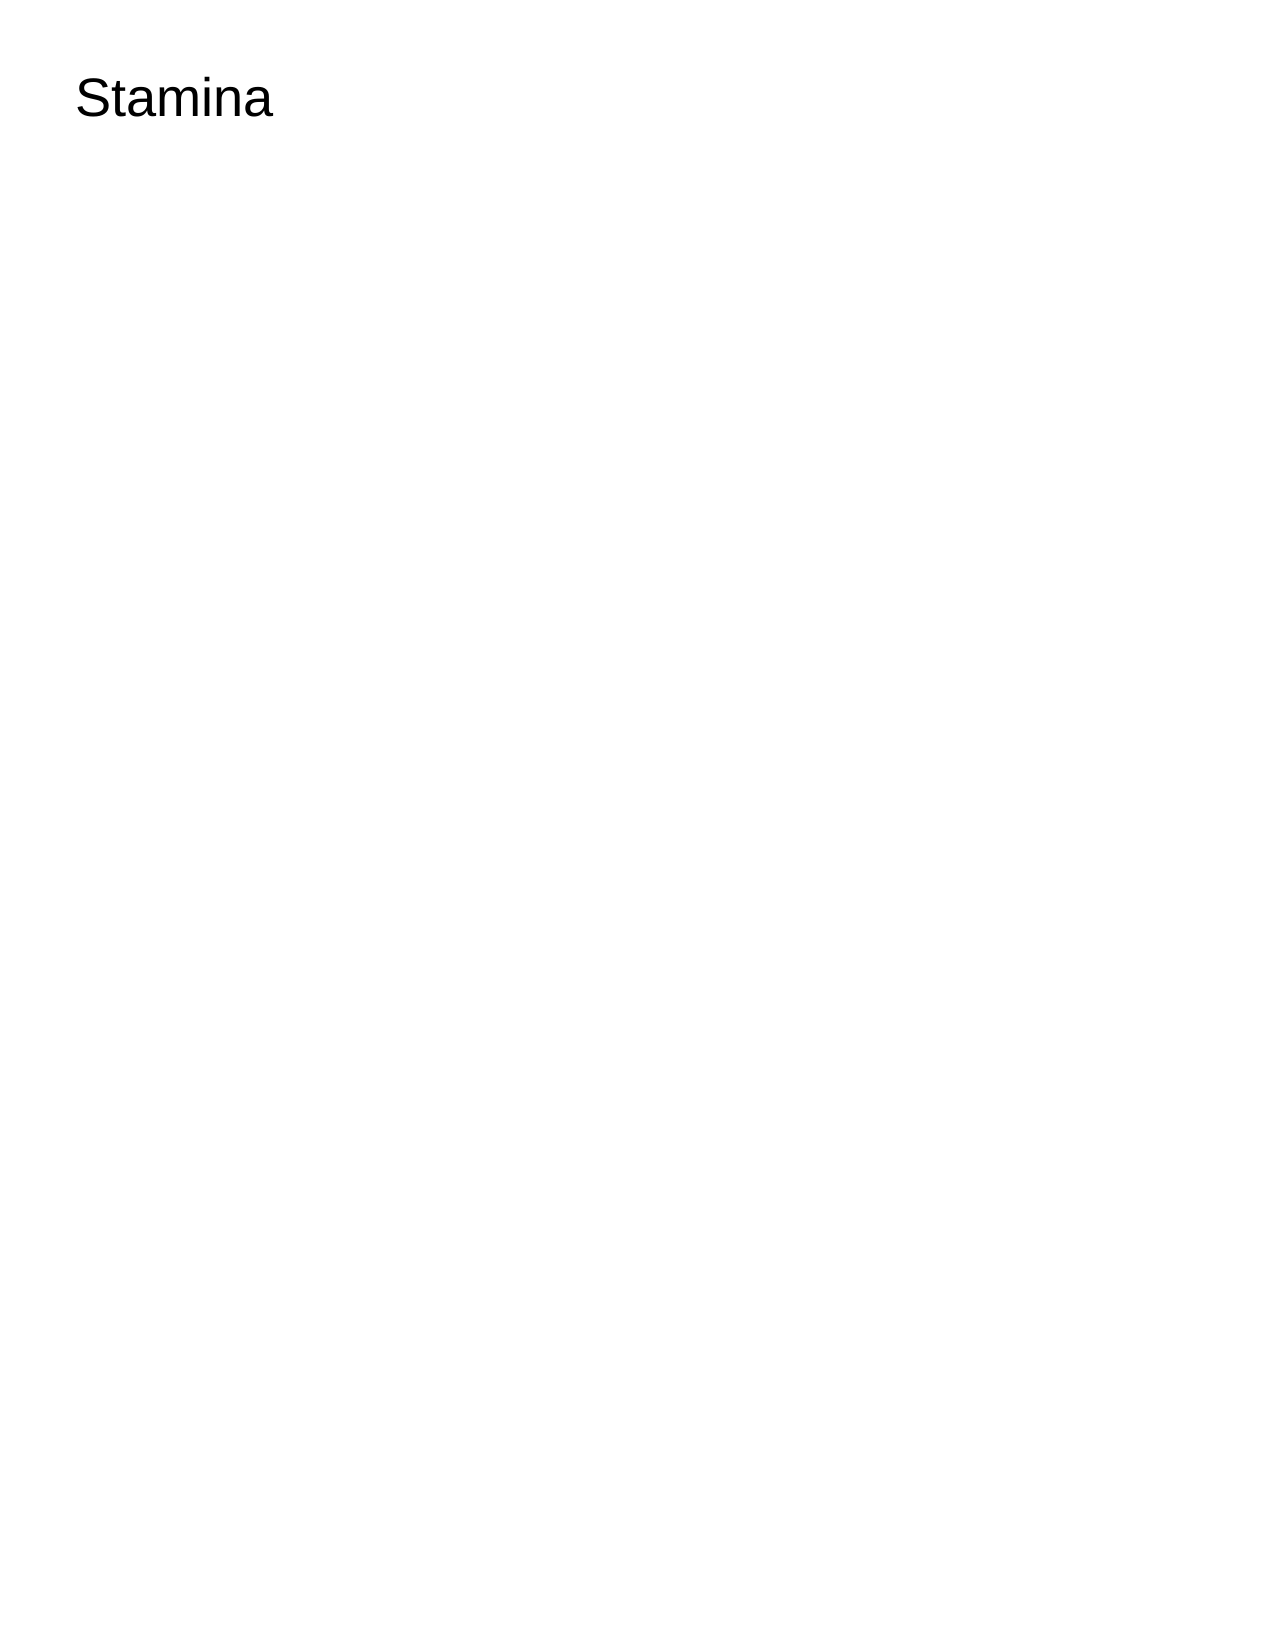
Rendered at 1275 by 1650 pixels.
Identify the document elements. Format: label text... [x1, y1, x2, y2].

title Stamina [75, 66, 1200, 128]
